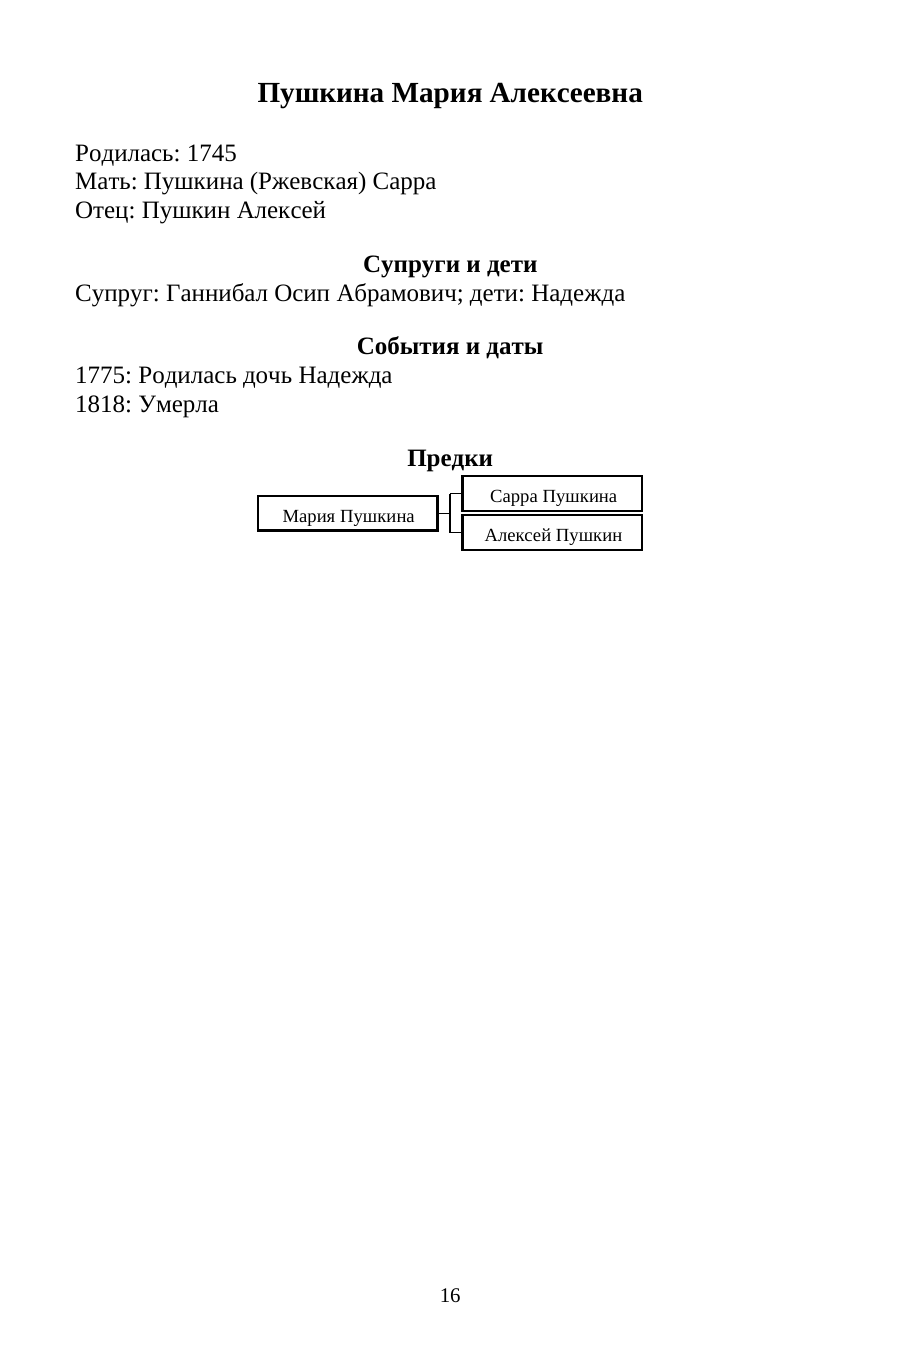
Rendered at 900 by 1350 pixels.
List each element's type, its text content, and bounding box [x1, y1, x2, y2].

subtitle Предки [75, 443, 825, 471]
subtitle События и даты [75, 331, 825, 360]
text 1818: Умерла [75, 389, 825, 418]
text Родилась: 1745 [75, 138, 825, 166]
text Отец: Пушкин Алексей [75, 195, 825, 224]
text Мать: Пушкина (Ржевская) Сарра [75, 166, 825, 195]
subtitle Пушкина Мария Алексеевна [75, 75, 825, 108]
text Супруг: Ганнибал Осип Абрамович; дети: Надежда [75, 278, 825, 306]
text 1775: Родилась дочь Надежда [75, 360, 825, 389]
subtitle Супруги и дети [75, 249, 825, 278]
